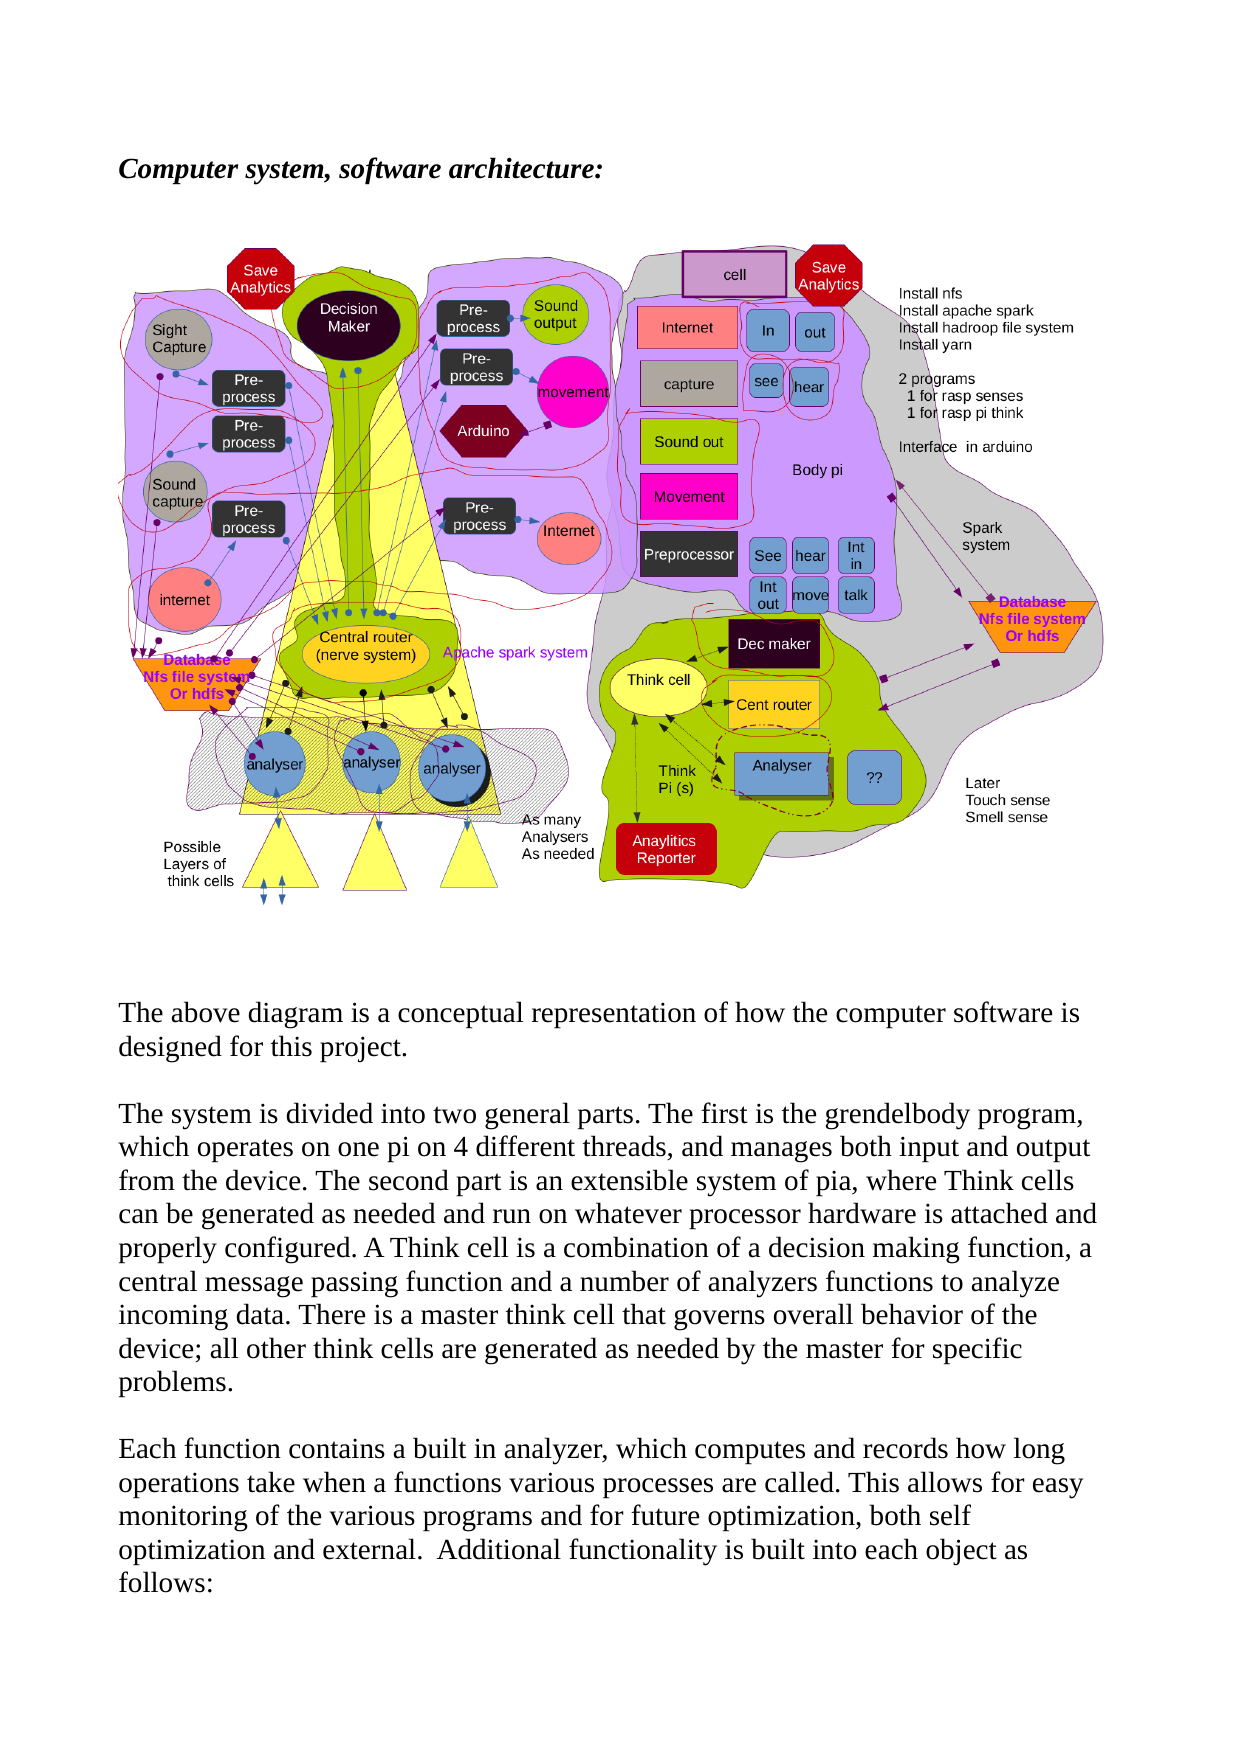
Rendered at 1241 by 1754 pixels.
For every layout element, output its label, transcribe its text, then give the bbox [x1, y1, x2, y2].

text Each function contains a built in analyzer, which computes and records how long operations take when a functions various processes are called. This allows for easy monitoring of the various programs and for future optimization, both self optimization and external. Additional functionality is built into each object as follows: [118, 1431, 1122, 1599]
text Computer system, software architecture: [118, 152, 1122, 185]
picture [118, 218, 1123, 929]
text The system is divided into two general parts. The first is the grendelbody program, which operates on one pi on 4 different threads, and manages both input and output from the device. The second part is an extensible system of pia, where Think cells can be generated as needed and run on whatever processor hardware is attached and properly configured. A Think cell is a combination of a decision making function, a central message passing function and a number of analyzers functions to analyze incoming data. There is a master think cell that governs overall behavior of the device; all other think cells are generated as needed by the master for specific problems. [118, 1096, 1122, 1398]
text The above diagram is a conceptual representation of how the computer software is designed for this project. [118, 995, 1122, 1062]
